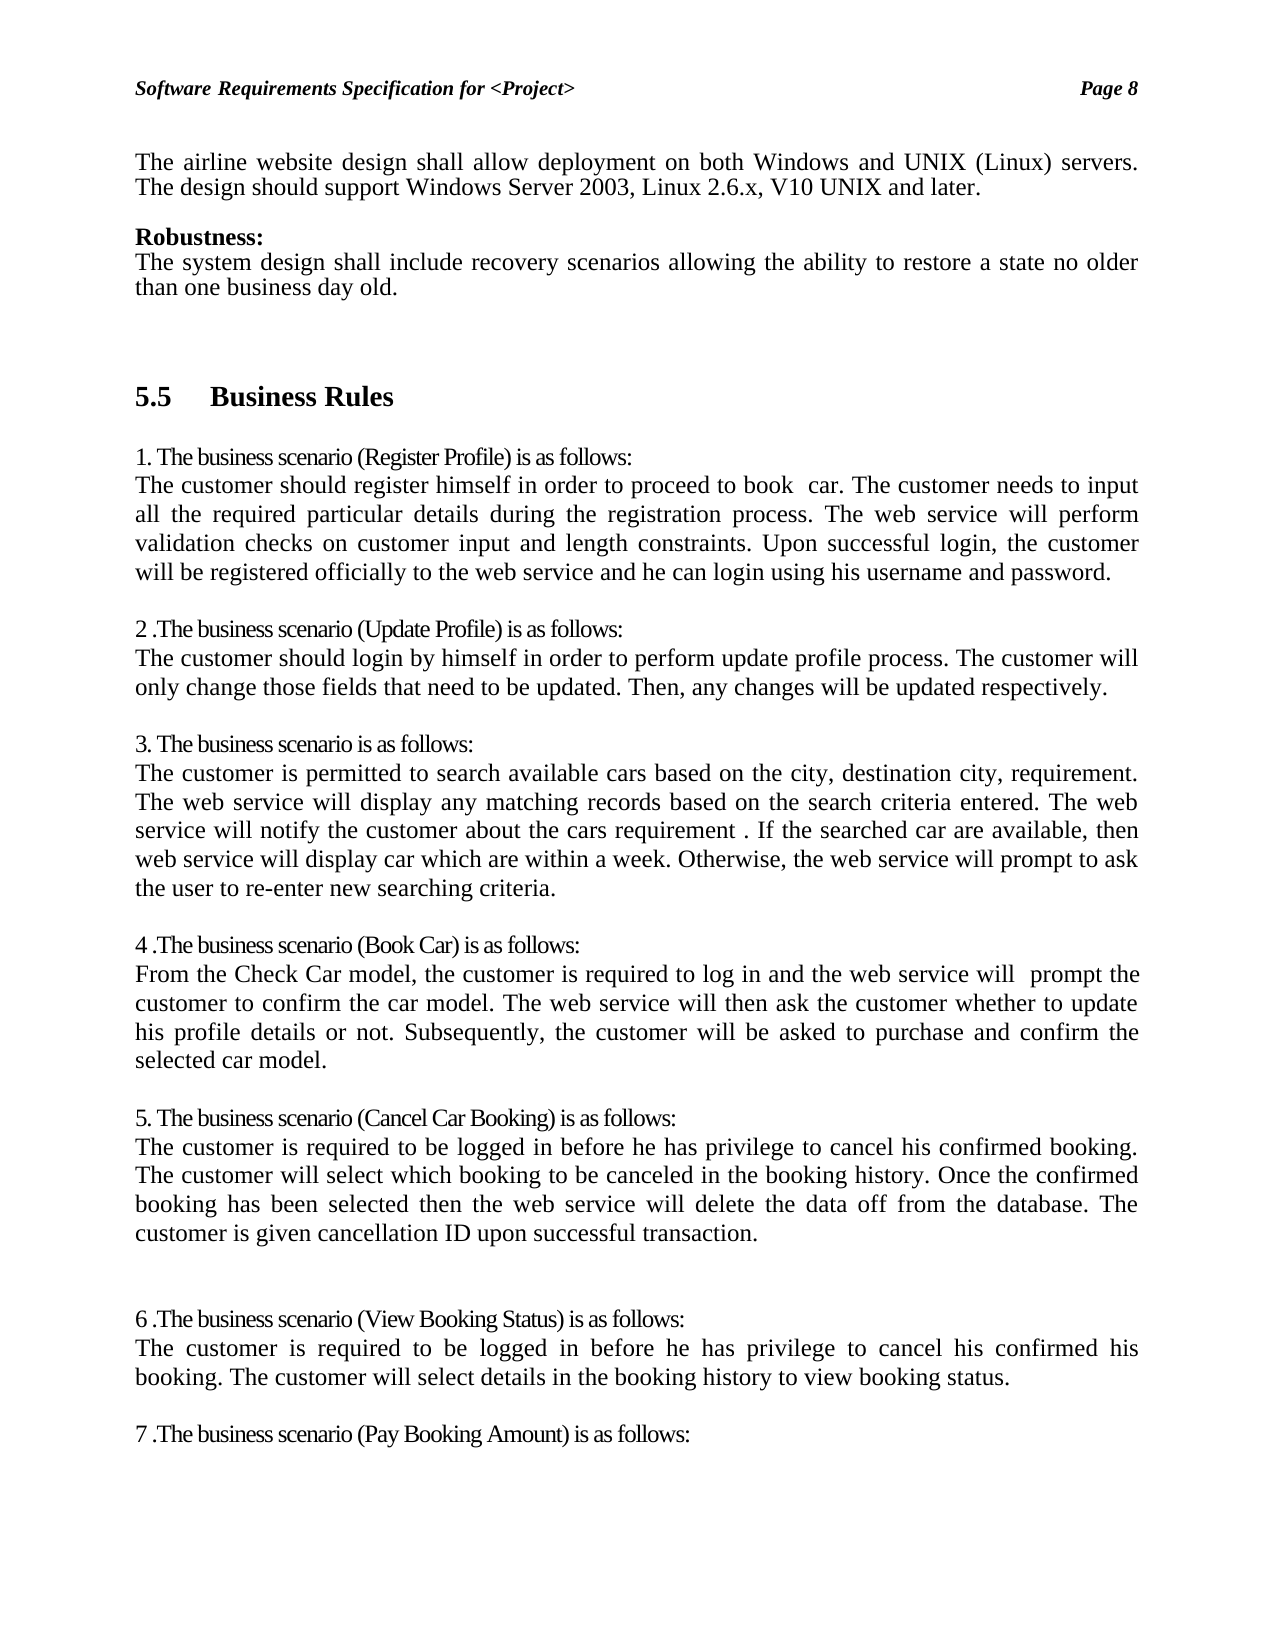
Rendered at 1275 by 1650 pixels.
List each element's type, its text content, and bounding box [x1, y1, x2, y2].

text The airline website design shall allow deployment on both Windows and UNIX (Linux) servers. The design should support Windows Server 2003, Linux 2.6.x, V10 UNIX and later. [135, 150, 1140, 200]
text The customer should login by himself in order to perform update profile process. The customer will only change those fields that need to be updated. Then, any changes will be updated respectively. [135, 643, 1140, 701]
text The customer is permitted to search available cars based on the city, destination city, requirement. The web service will display any matching records based on the search criteria entered. The web service will notify the customer about the cars requirement . If the searched car are available, then web service will display car which are within a week. Otherwise, the web service will prompt to ask the user to re-enter new searching criteria. [135, 758, 1140, 902]
text 5. The business scenario (Cancel Car Booking) is as follows: [135, 1103, 1140, 1132]
text The customer is required to be logged in before he has privilege to cancel his confirmed booking. The customer will select which booking to be canceled in the booking history. Once the confirmed booking has been selected then the web service will delete the data off from the database. The customer is given cancellation ID upon successful transaction. [135, 1132, 1140, 1247]
text 4 .The business scenario (Book Car) is as follows: [135, 931, 1140, 959]
subtitle Business Rules [135, 379, 1140, 413]
text The customer is required to be logged in before he has privilege to cancel his confirmed his booking. The customer will select details in the booking history to view booking status. [135, 1333, 1140, 1391]
text The customer should register himself in order to proceed to book car. The customer needs to input all the required particular details during the registration process. The web service will perform validation checks on customer input and length constraints. Upon successful login, the customer will be registered officially to the web service and he can login using his username and password. [135, 471, 1140, 586]
text 2 .The business scenario (Update Profile) is as follows: [135, 614, 1140, 643]
text 3. The business scenario is as follows: [135, 729, 1140, 758]
text 1. The business scenario (Register Profile) is as follows: [135, 442, 1140, 471]
text 7 .The business scenario (Pay Booking Amount) is as follows: [135, 1419, 1140, 1448]
text From the Check Car model, the customer is required to log in and the web service will prompt the customer to confirm the car model. The web service will then ask the customer whether to update his profile details or not. Subsequently, the customer will be asked to purchase and confirm the selected car model. [135, 959, 1140, 1074]
text Robustness: [135, 225, 1140, 250]
text 6 .The business scenario (View Booking Status) is as follows: [135, 1304, 1140, 1333]
text The system design shall include recovery scenarios allowing the ability to restore a state no older than one business day old. [135, 250, 1140, 300]
